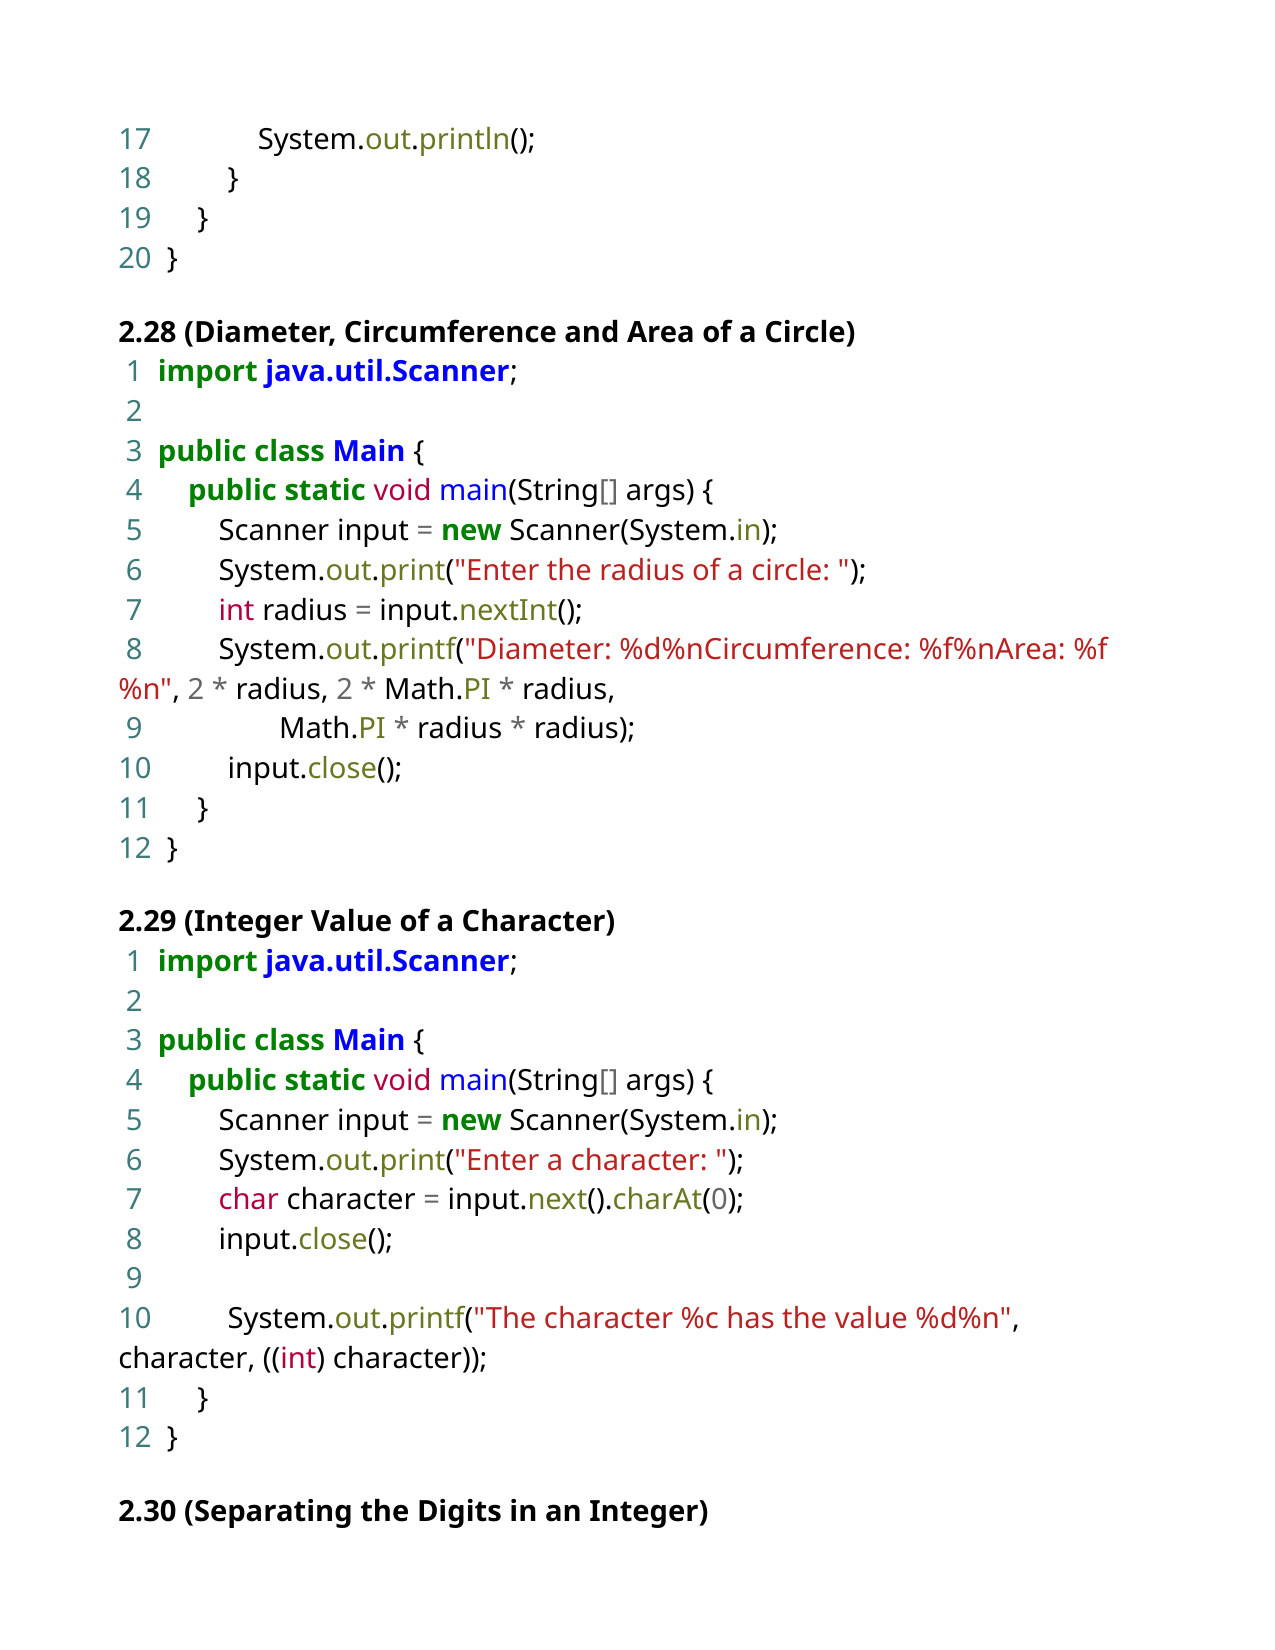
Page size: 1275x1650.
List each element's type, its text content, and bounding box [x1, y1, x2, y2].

text 2 [118, 980, 1157, 1020]
text 3 public class Main { [118, 430, 1157, 470]
text 6 System.out.print("Enter a character: "); [118, 1139, 1157, 1178]
text 20 } [118, 237, 1157, 277]
text 11 } [118, 1377, 1157, 1417]
text 10 System.out.printf("The character %c has the value %d%n", character, ((int) character)); [118, 1297, 1157, 1377]
text 7 char character = input.next().charAt(0); [118, 1178, 1157, 1218]
text 19 } [118, 197, 1157, 237]
text 8 System.out.printf("Diameter: %d%nCircumference: %f%nArea: %f%n", 2 * radius, 2 * Math.PI * radius, [118, 628, 1157, 708]
text 5 Scanner input = new Scanner(System.in); [118, 509, 1157, 549]
text 1 import java.util.Scanner; [118, 940, 1157, 980]
text 6 System.out.print("Enter the radius of a circle: "); [118, 549, 1157, 589]
text 2.29 (Integer Value of a Character) [118, 901, 1157, 940]
text 2.30 (Separating the Digits in an Integer) [118, 1490, 1157, 1530]
text 9 Math.PI * radius * radius); [118, 708, 1157, 747]
text 18 } [118, 158, 1157, 197]
text 9 [118, 1258, 1157, 1297]
text 4 public static void main(String[] args) { [118, 470, 1157, 509]
text 17 System.out.println(); [118, 118, 1157, 158]
text 1 import java.util.Scanner; [118, 351, 1157, 390]
text 2.28 (Diameter, Circumference and Area of a Circle) [118, 311, 1157, 351]
text 8 input.close(); [118, 1218, 1157, 1258]
text 12 } [118, 827, 1157, 867]
text 5 Scanner input = new Scanner(System.in); [118, 1099, 1157, 1139]
text 12 } [118, 1417, 1157, 1456]
text 4 public static void main(String[] args) { [118, 1059, 1157, 1099]
text 11 } [118, 787, 1157, 827]
text 2 [118, 390, 1157, 430]
text 7 int radius = input.nextInt(); [118, 589, 1157, 628]
text 10 input.close(); [118, 747, 1157, 787]
text 3 public class Main { [118, 1020, 1157, 1059]
